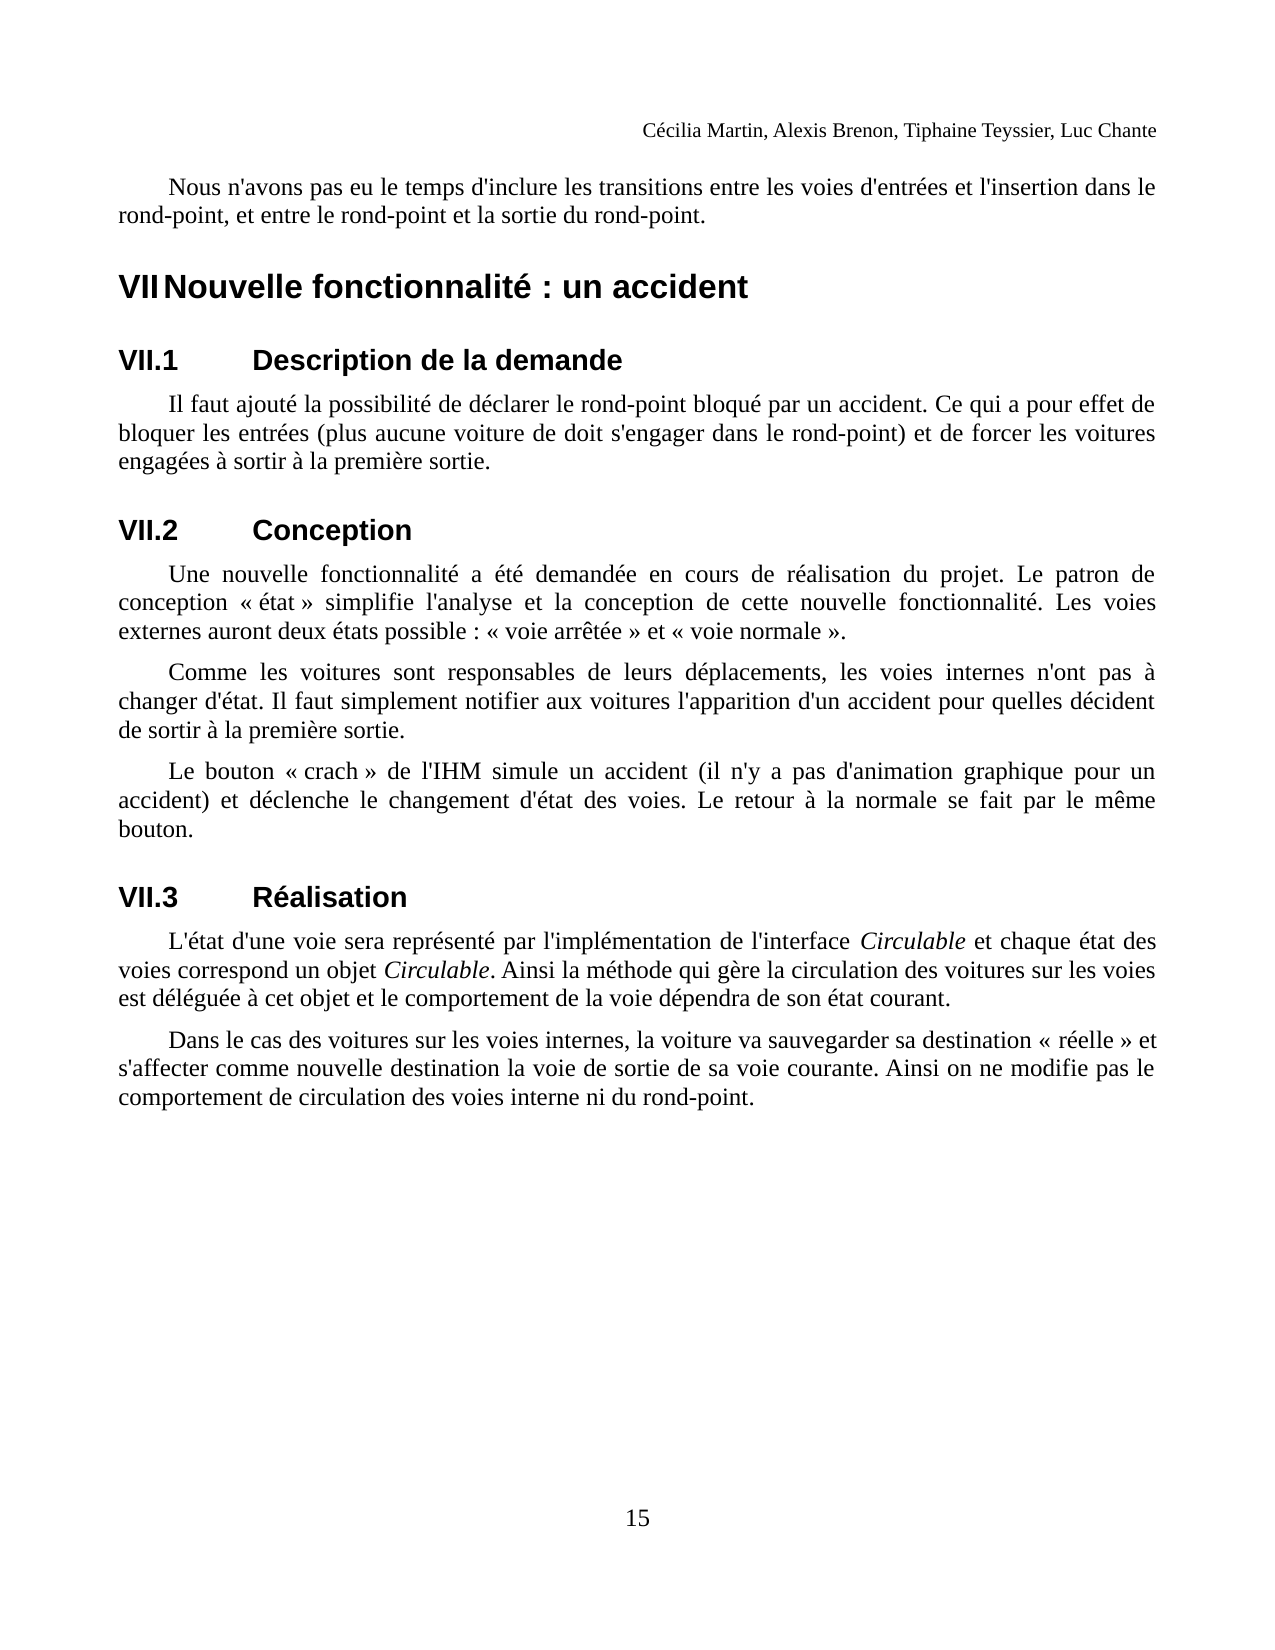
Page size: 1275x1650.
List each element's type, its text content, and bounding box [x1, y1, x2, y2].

text Dans le cas des voitures sur les voies internes, la voiture va sauvegarder sa destination « réelle » et s'affecter comme nouvelle destination la voie de sortie de sa voie courante. Ainsi on ne modifie pas le comportement de circulation des voies interne ni du rond-point. [118, 1025, 1157, 1111]
text L'état d'une voie sera représenté par l'implémentation de l'interface Circulable et chaque état des voies correspond un objet Circulable. Ainsi la méthode qui gère la circulation des voitures sur les voies est déléguée à cet objet et le comportement de la voie dépendra de son état courant. [118, 926, 1157, 1012]
text Une nouvelle fonctionnalité a été demandée en cours de réalisation du projet. Le patron de conception « état » simplifie l'analyse et la conception de cette nouvelle fonctionnalité. Les voies externes auront deux états possible : « voie arrêtée » et « voie normale ». [118, 559, 1157, 645]
subtitle Description de la demande [118, 343, 1157, 376]
text Le bouton « crach » de l'IHM simule un accident (il n'y a pas d'animation graphique pour un accident) et déclenche le changement d'état des voies. Le retour à la normale se fait par le même bouton. [118, 756, 1157, 842]
subtitle Nouvelle fonctionnalité : un accident [118, 267, 1157, 305]
subtitle Conception [118, 513, 1157, 546]
text Nous n'avons pas eu le temps d'inclure les transitions entre les voies d'entrées et l'insertion dans le rond-point, et entre le rond-point et la sortie du rond-point. [118, 172, 1157, 229]
text Il faut ajouté la possibilité de déclarer le rond-point bloqué par un accident. Ce qui a pour effet de bloquer les entrées (plus aucune voiture de doit s'engager dans le rond-point) et de forcer les voitures engagées à sortir à la première sortie. [118, 389, 1157, 475]
text Comme les voitures sont responsables de leurs déplacements, les voies internes n'ont pas à changer d'état. Il faut simplement notifier aux voitures l'apparition d'un accident pour quelles décident de sortir à la première sortie. [118, 657, 1157, 744]
subtitle Réalisation [118, 880, 1157, 913]
